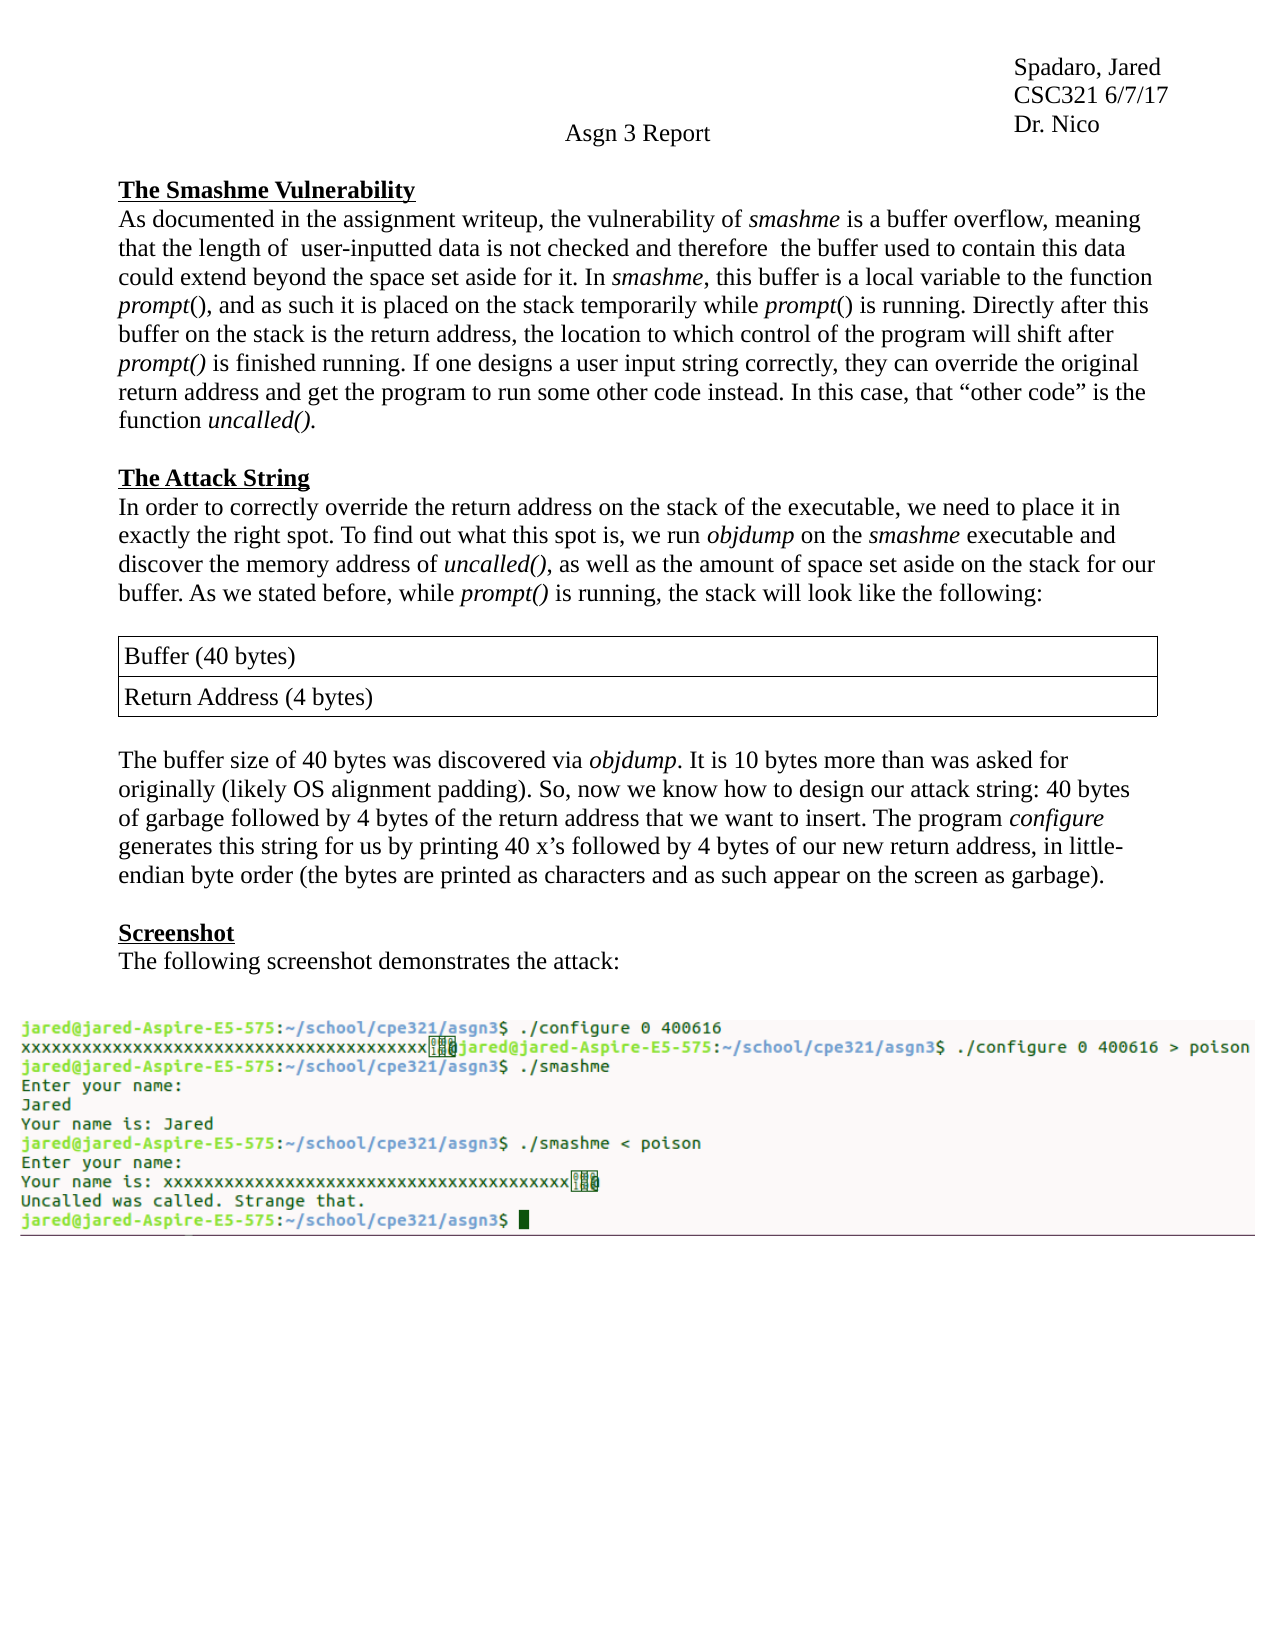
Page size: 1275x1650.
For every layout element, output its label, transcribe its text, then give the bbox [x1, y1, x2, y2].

text The buffer size of 40 bytes was discovered via objdump. It is 10 bytes more than was asked for originally (likely OS alignment padding). So, now we know how to design our attack string: 40 bytes of garbage followed by 4 bytes of the return address that we want to insert. The program configure generates this string for us by printing 40 x’s followed by 4 bytes of our new return address, in little-endian byte order (the bytes are printed as characters and as such appear on the screen as garbage). [118, 745, 1157, 889]
text Screenshot [118, 918, 1157, 946]
text Asgn 3 Report [118, 118, 1157, 147]
text The Smashme Vulnerability [118, 176, 1157, 204]
text As documented in the assignment writeup, the vulnerability of smashme is a buffer overflow, meaning that the length of user-inputted data is not checked and therefore the buffer used to contain this data could extend beyond the space set aside for it. In smashme, this buffer is a local variable to the function prompt(), and as such it is placed on the stack temporarily while prompt() is running. Directly after this buffer on the stack is the return address, the location to which control of the program will shift after prompt() is finished running. If one designs a user input string correctly, they can override the original return address and get the program to run some other code instead. In this case, that “other code” is the function uncalled(). [118, 204, 1157, 434]
table_header Buffer (40 bytes) [119, 637, 1157, 676]
picture [20, 1020, 1255, 1236]
text The following screenshot demonstrates the attack: [118, 946, 1157, 975]
text In order to correctly override the return address on the stack of the executable, we need to place it in exactly the right spot. To find out what this spot is, we run objdump on the smashme executable and discover the memory address of uncalled(), as well as the amount of space set aside on the stack for our buffer. As we stated before, while prompt() is running, the stack will look like the following: [118, 492, 1157, 607]
table_cell Return Address (4 bytes) [119, 677, 1157, 716]
text The Attack String [118, 463, 1157, 492]
